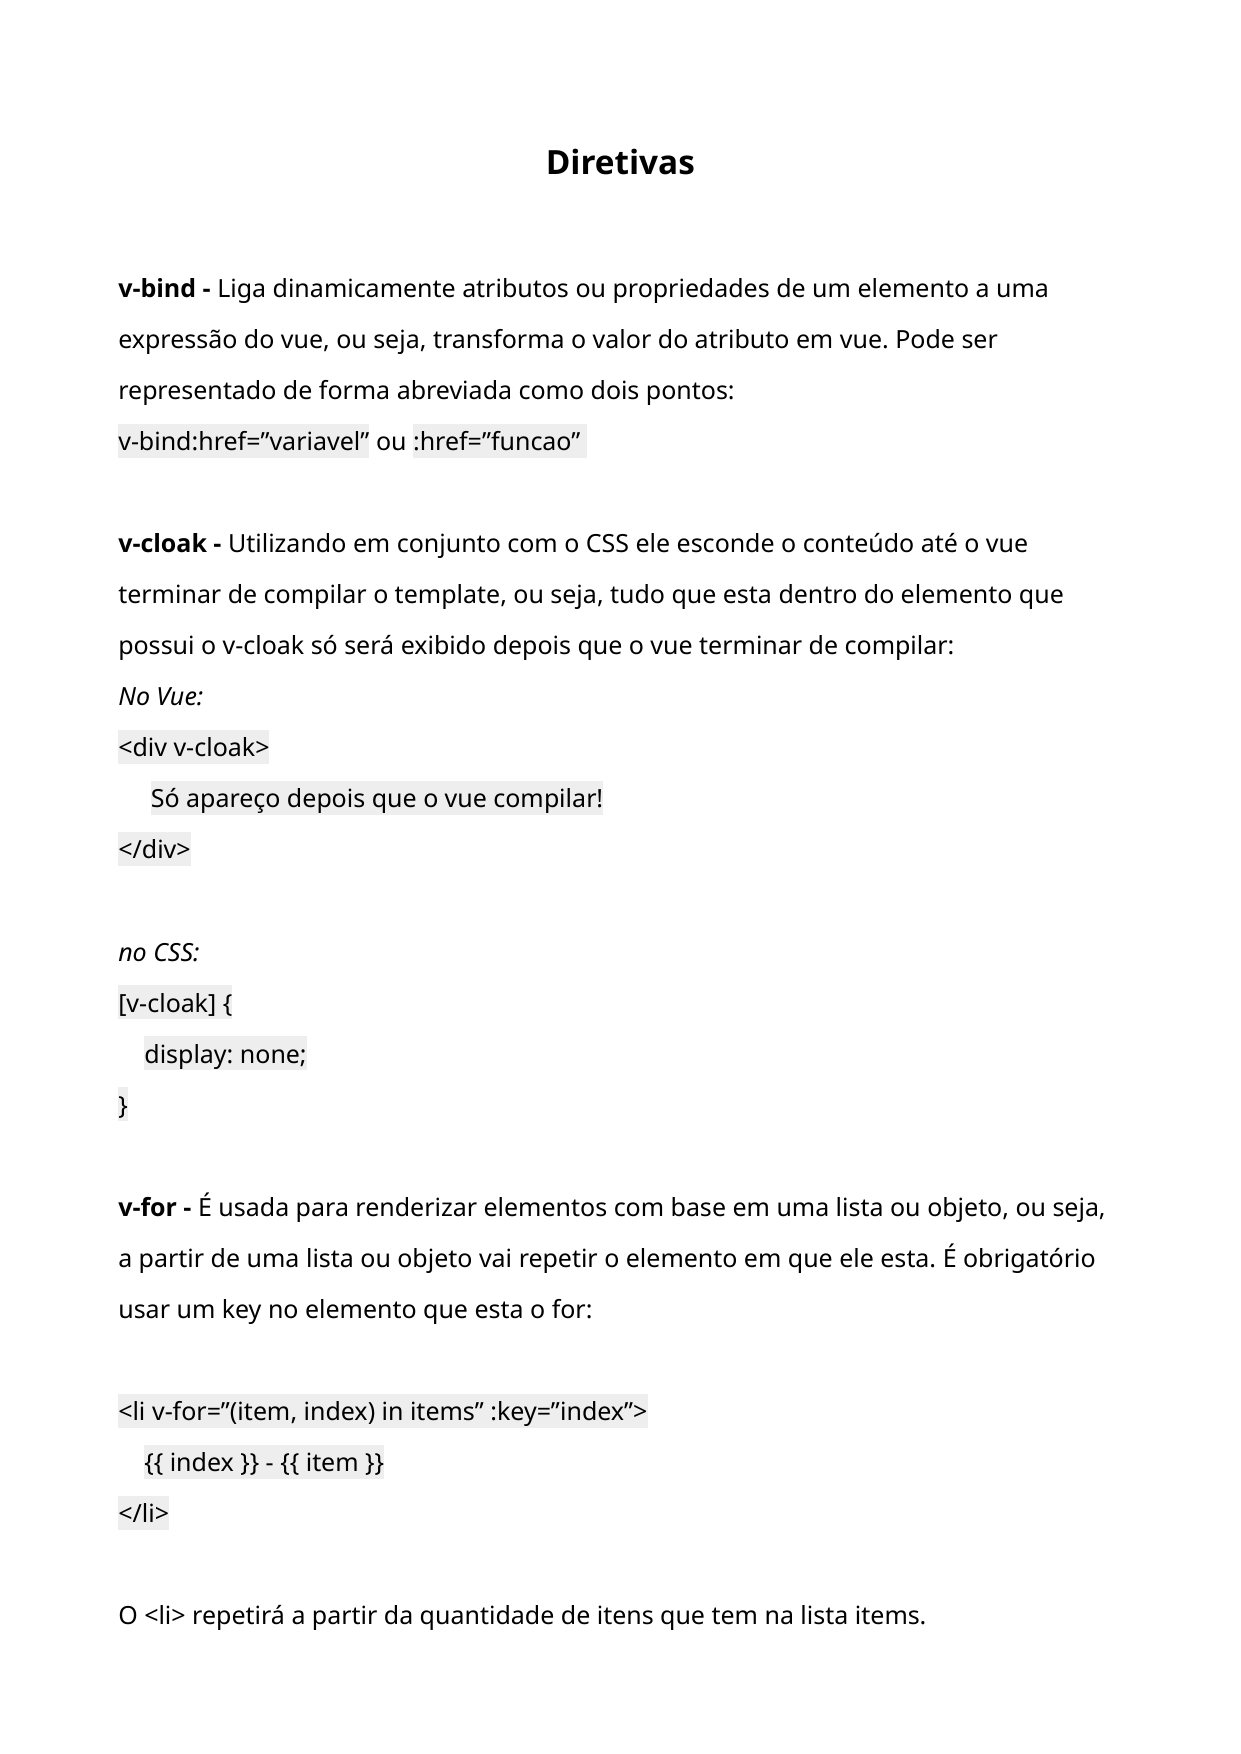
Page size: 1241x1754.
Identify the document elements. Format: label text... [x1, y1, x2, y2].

text v-bind:href=”variavel” ou :href=”funcao” [118, 424, 1122, 458]
text No Vue: [118, 679, 1122, 713]
text <div v-cloak> [118, 730, 1122, 764]
text display: none; [118, 1036, 1122, 1070]
text v-bind - Liga dinamicamente atributos ou propriedades de um elemento a uma expressão do vue, ou seja, transforma o valor do atributo em vue. Pode ser representado de forma abreviada como dois pontos: [118, 271, 1122, 407]
text v-cloak - Utilizando em conjunto com o CSS ele esconde o conteúdo até o vue terminar de compilar o template, ou seja, tudo que esta dentro do elemento que possui o v-cloak só será exibido depois que o vue terminar de compilar: [118, 526, 1122, 662]
text v-for - É usada para renderizar elementos com base em uma lista ou objeto, ou seja, a partir de uma lista ou objeto vai repetir o elemento em que ele esta. É obrigatório usar um key no elemento que esta o for: [118, 1189, 1122, 1326]
text no CSS: [118, 934, 1122, 968]
text [v-cloak] { [118, 985, 1122, 1019]
text O <li> repetirá a partir da quantidade de itens que tem na lista items. [118, 1598, 1122, 1632]
text </li> [118, 1496, 1122, 1530]
text </div> [118, 832, 1122, 866]
subtitle Diretivas [118, 139, 1122, 184]
text Só apareço depois que o vue compilar! [118, 781, 1122, 815]
text } [118, 1087, 1122, 1121]
text <li v-for=”(item, index) in items” :key=”index”> [118, 1393, 1122, 1428]
text {{ index }} - {{ item }} [118, 1444, 1122, 1479]
